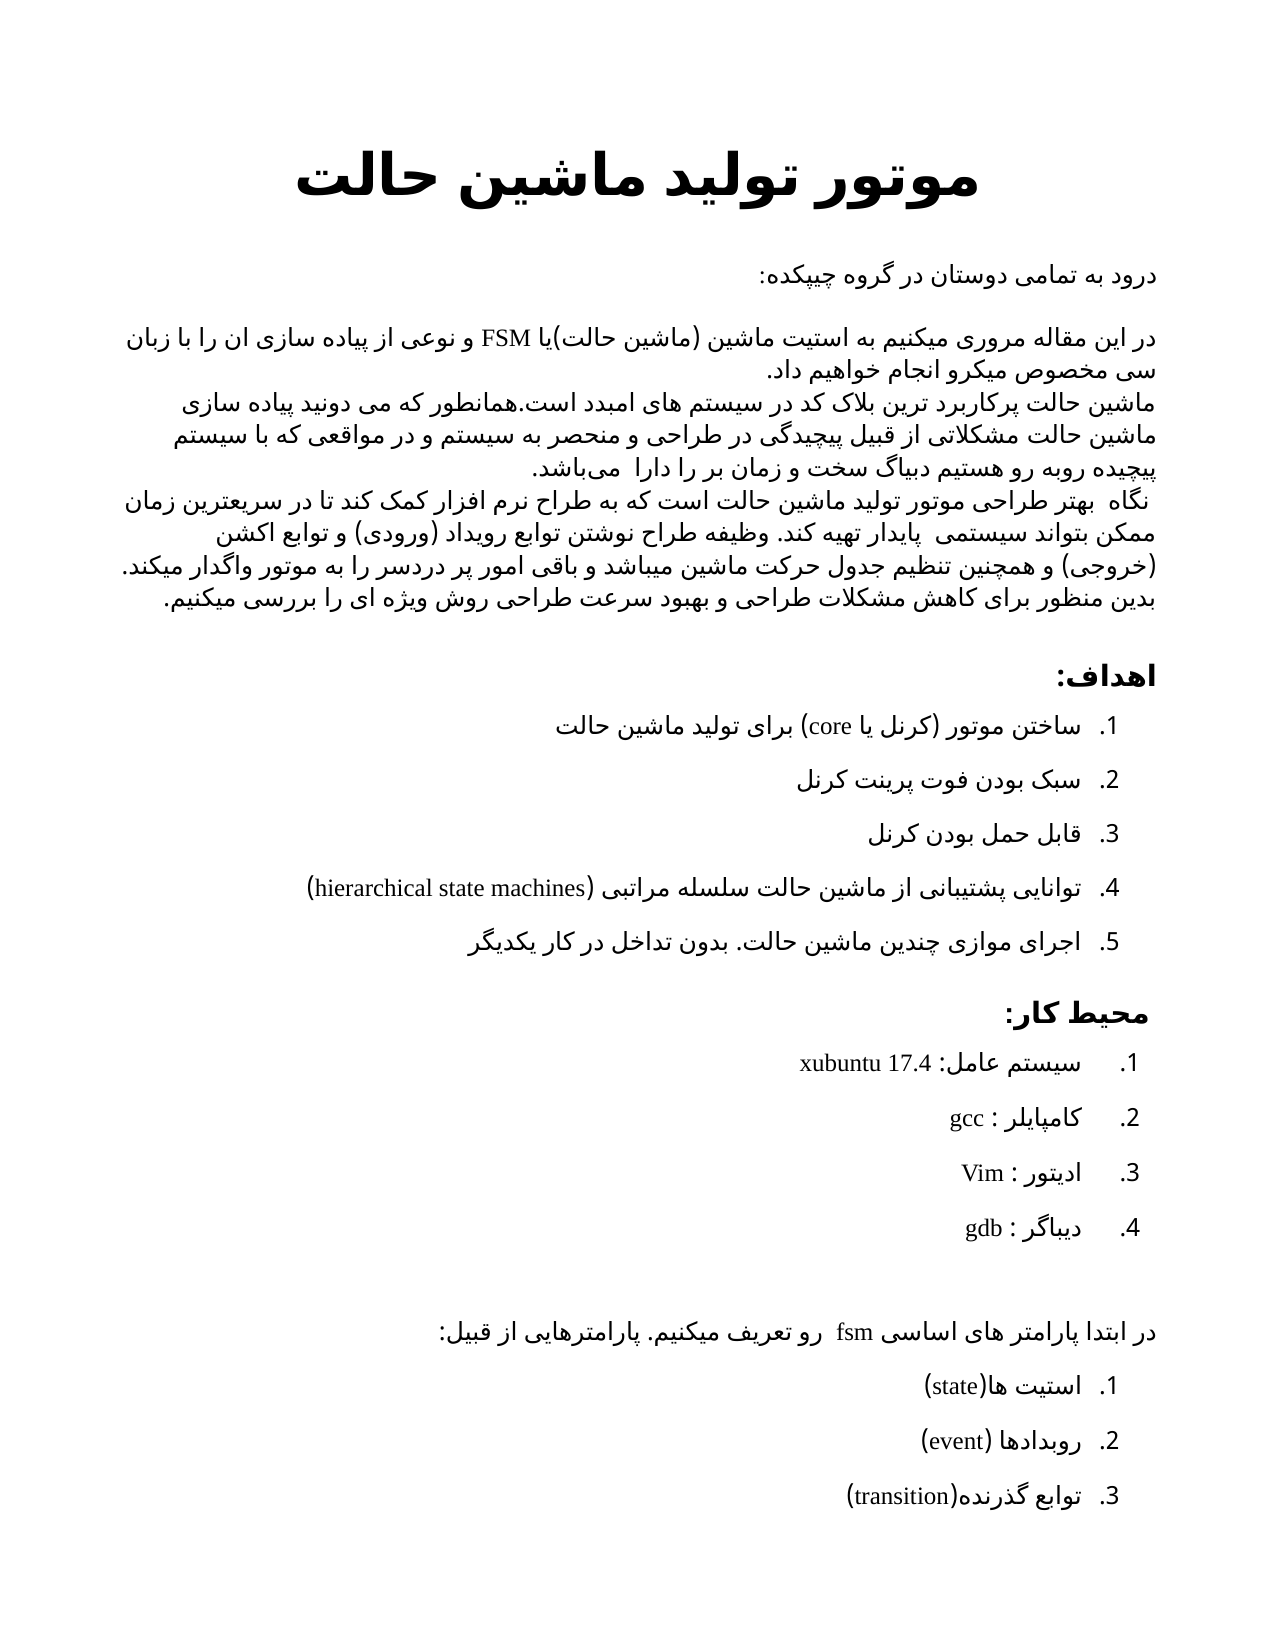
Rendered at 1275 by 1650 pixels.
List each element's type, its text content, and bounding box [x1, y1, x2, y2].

list توابع گذرنده(transition) [118, 1481, 1119, 1514]
title موتور تولید ماشین حالت [118, 143, 1157, 219]
list استیت ها(state) [118, 1371, 1119, 1405]
subtitle اهداف: [118, 660, 1157, 699]
list ادیتور : Vim [118, 1158, 1119, 1191]
subtitle :محیط کار [118, 996, 1157, 1036]
list دیباگر : gdb [118, 1213, 1119, 1246]
text در ابتدا پارامتر های اساسی fsm رو تعریف میکنیم. پارامترهایی از قبیل: [118, 1317, 1157, 1350]
list سبک بودن فوت پرینت کرنل [118, 766, 1119, 799]
list روبدادها (event) [118, 1426, 1119, 1460]
text :درود به تمامی دوستان در گروه چیپکده [118, 260, 1157, 294]
text نگاه بهتر طراحی موتور تولید ماشین حالت است که به طراح نرم افزار کمک کند تا در سریعترین زمان ممکن بتواند سیستمی پایدار تهیه کند. وظیفه طراح نوشتن توابع رویداد (ورودی) و توابع اکشن (خروجی) و همچنین تنظیم جدول حرکت ماشین میباشد و باقی امور پر دردسر را به موتور واگدار میکند. [118, 487, 1157, 584]
text ماشین حالت پرکاربرد ترین بلاک کد در سیستم های امبدد است.همانطور که می دونید پیاده سازی ماشین حالت مشکلاتی از قبیل پیچیدگی در طراحی و منحصر به سیستم و در مواقعی که با سیستم پیچیده روبه رو هستیم دبیاگ سخت و زمان بر را دارا می‌باشد. [118, 389, 1157, 487]
list قابل حمل بودن کرنل [118, 820, 1119, 852]
list ساختن موتور (کرنل یا core) برای تولید ماشین حالت [118, 711, 1119, 745]
list توانایی پشتیبانی از ماشین حالت سلسله مراتبی (hierarchical state machines) [118, 873, 1119, 907]
list سیستم عامل: xubuntu 17.4 [118, 1048, 1119, 1082]
text بدین منظور برای کاهش مشکلات طراحی و بهبود سرعت طراحی روش ویژه ای را بررسی میکنیم. [118, 584, 1157, 617]
list کامپایلر : gcc [118, 1103, 1119, 1137]
list اجرای موازی چندین ماشین حالت. بدون تداخل در کار یکدیگر [118, 928, 1119, 961]
text در این مقاله مروری میکنیم به استیت ماشین (ماشین حالت)یا FSM و نوعی از پیاده سازی ان را با زبان سی مخصوص میکرو انجام خواهیم داد. [118, 323, 1157, 389]
